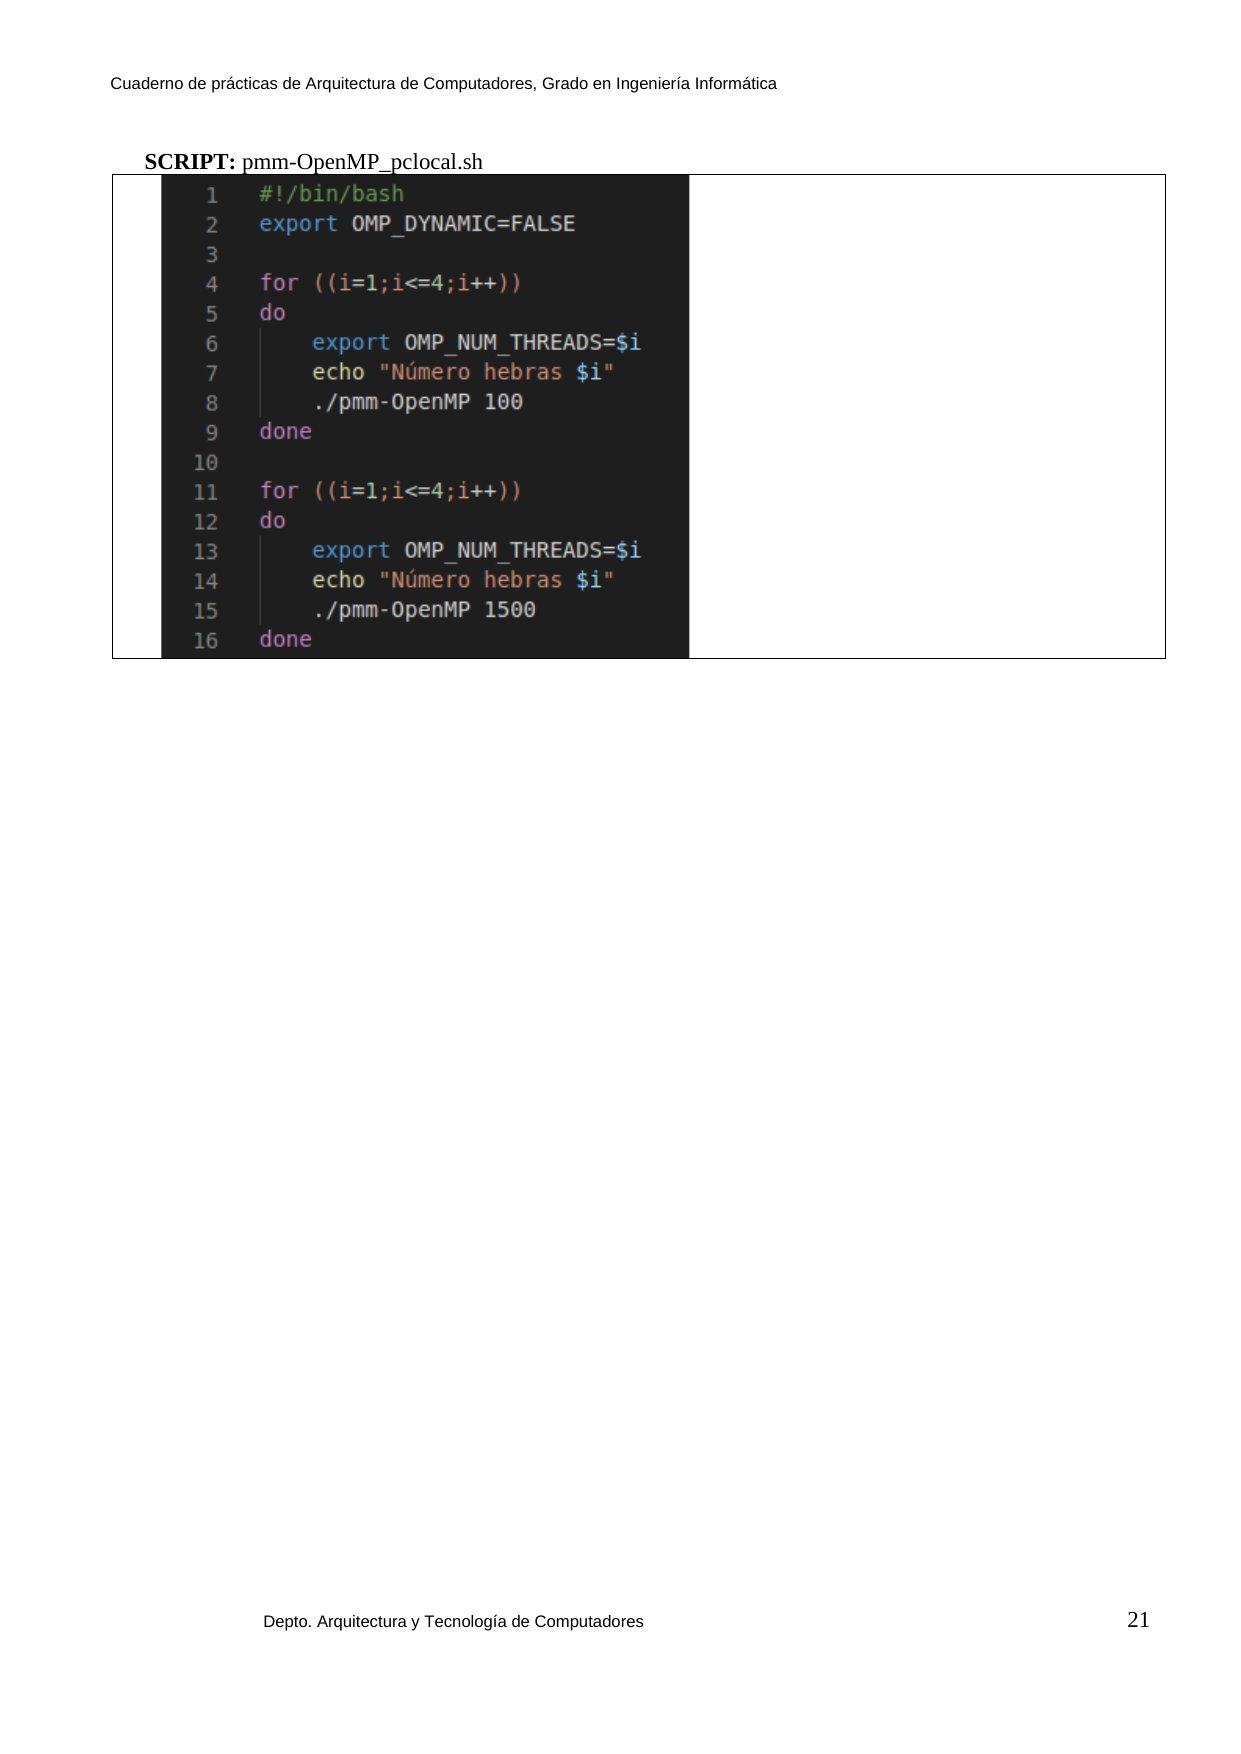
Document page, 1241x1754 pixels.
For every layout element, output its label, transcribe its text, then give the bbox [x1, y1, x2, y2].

table_header [113, 175, 161, 658]
picture [161, 175, 690, 658]
list SCRIPT: pmm-OpenMP_pclocal.sh [110, 148, 1150, 174]
table_header [690, 175, 1165, 658]
